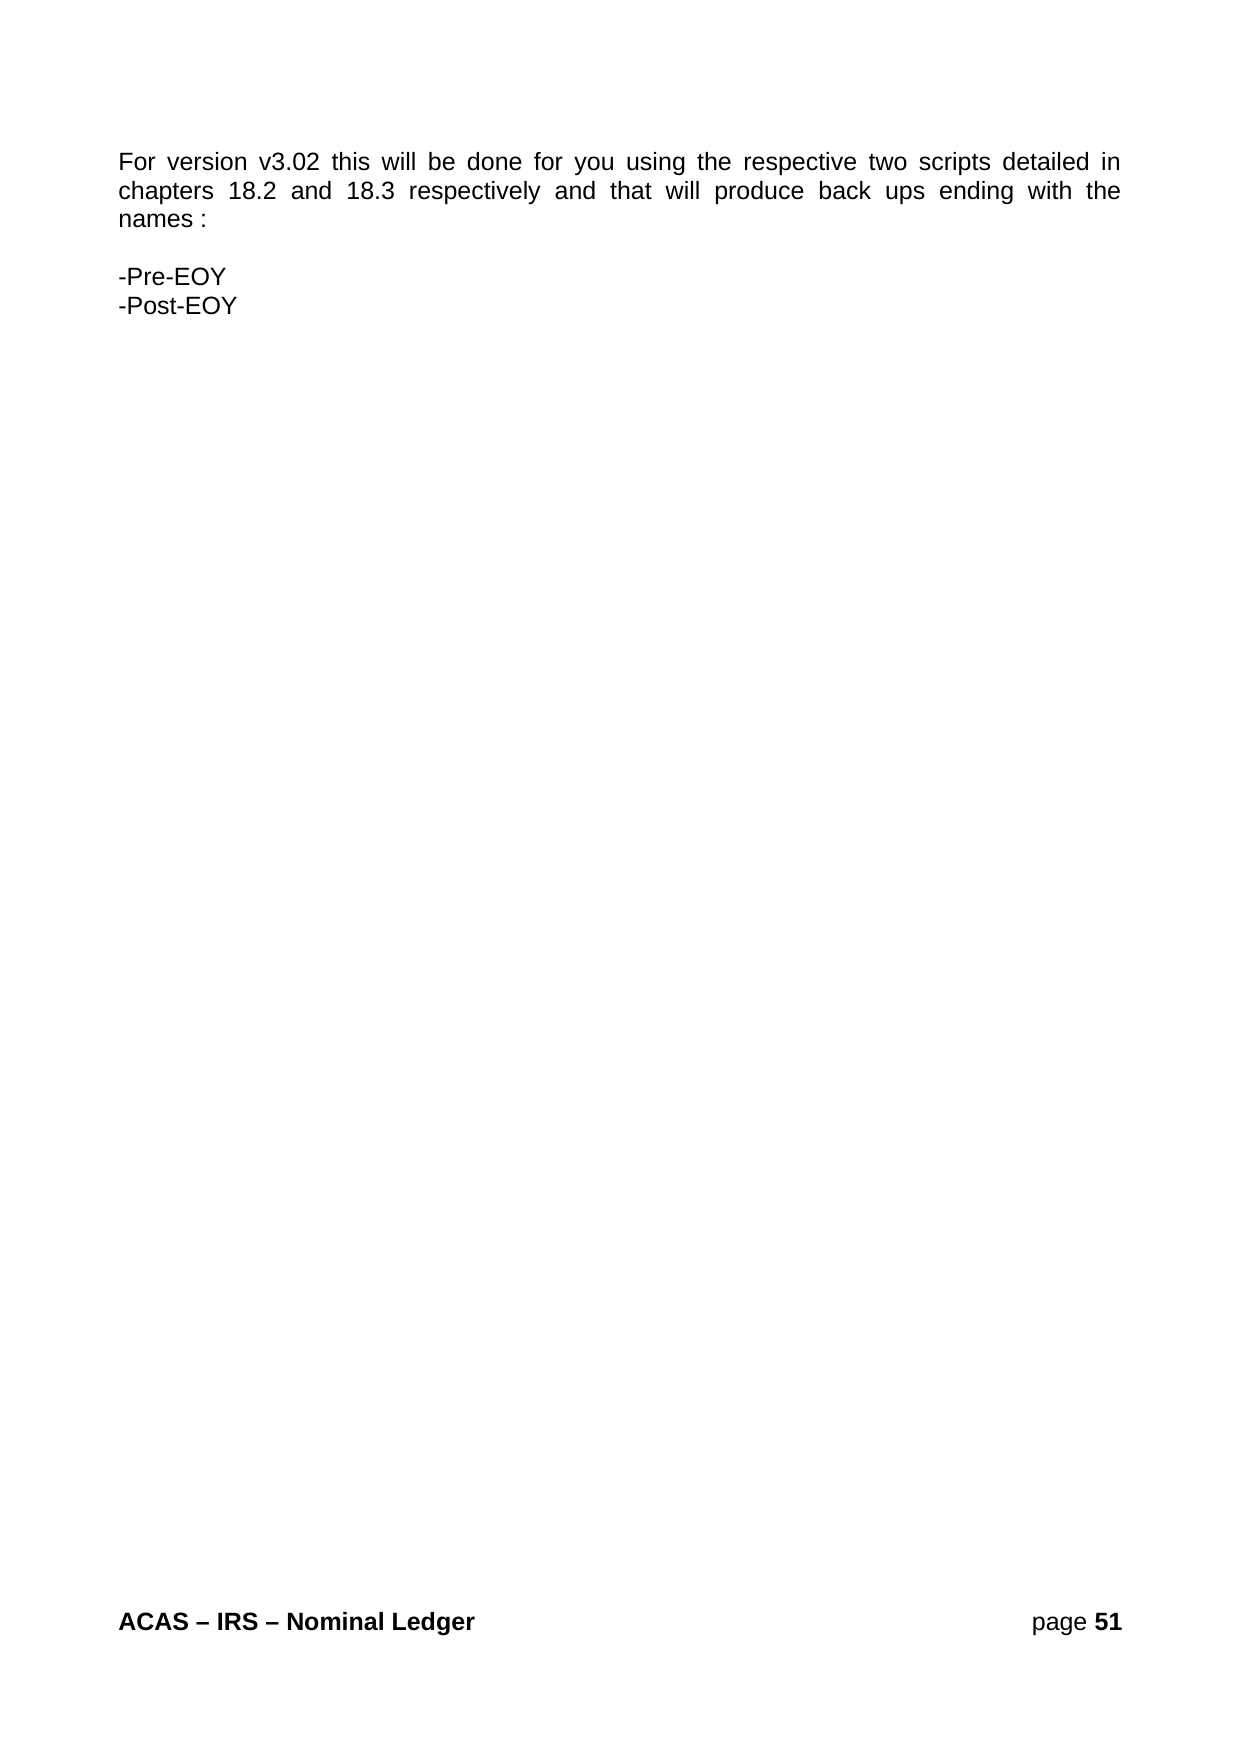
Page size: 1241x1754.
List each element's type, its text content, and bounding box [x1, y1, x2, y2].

text For version v3.02 this will be done for you using the respective two scripts detailed in chapters 18.2 and 18.3 respectively and that will produce back ups ending with the names : [118, 147, 1122, 233]
text -Pre-EOY [118, 262, 1122, 291]
text -Post-EOY [118, 291, 1122, 319]
